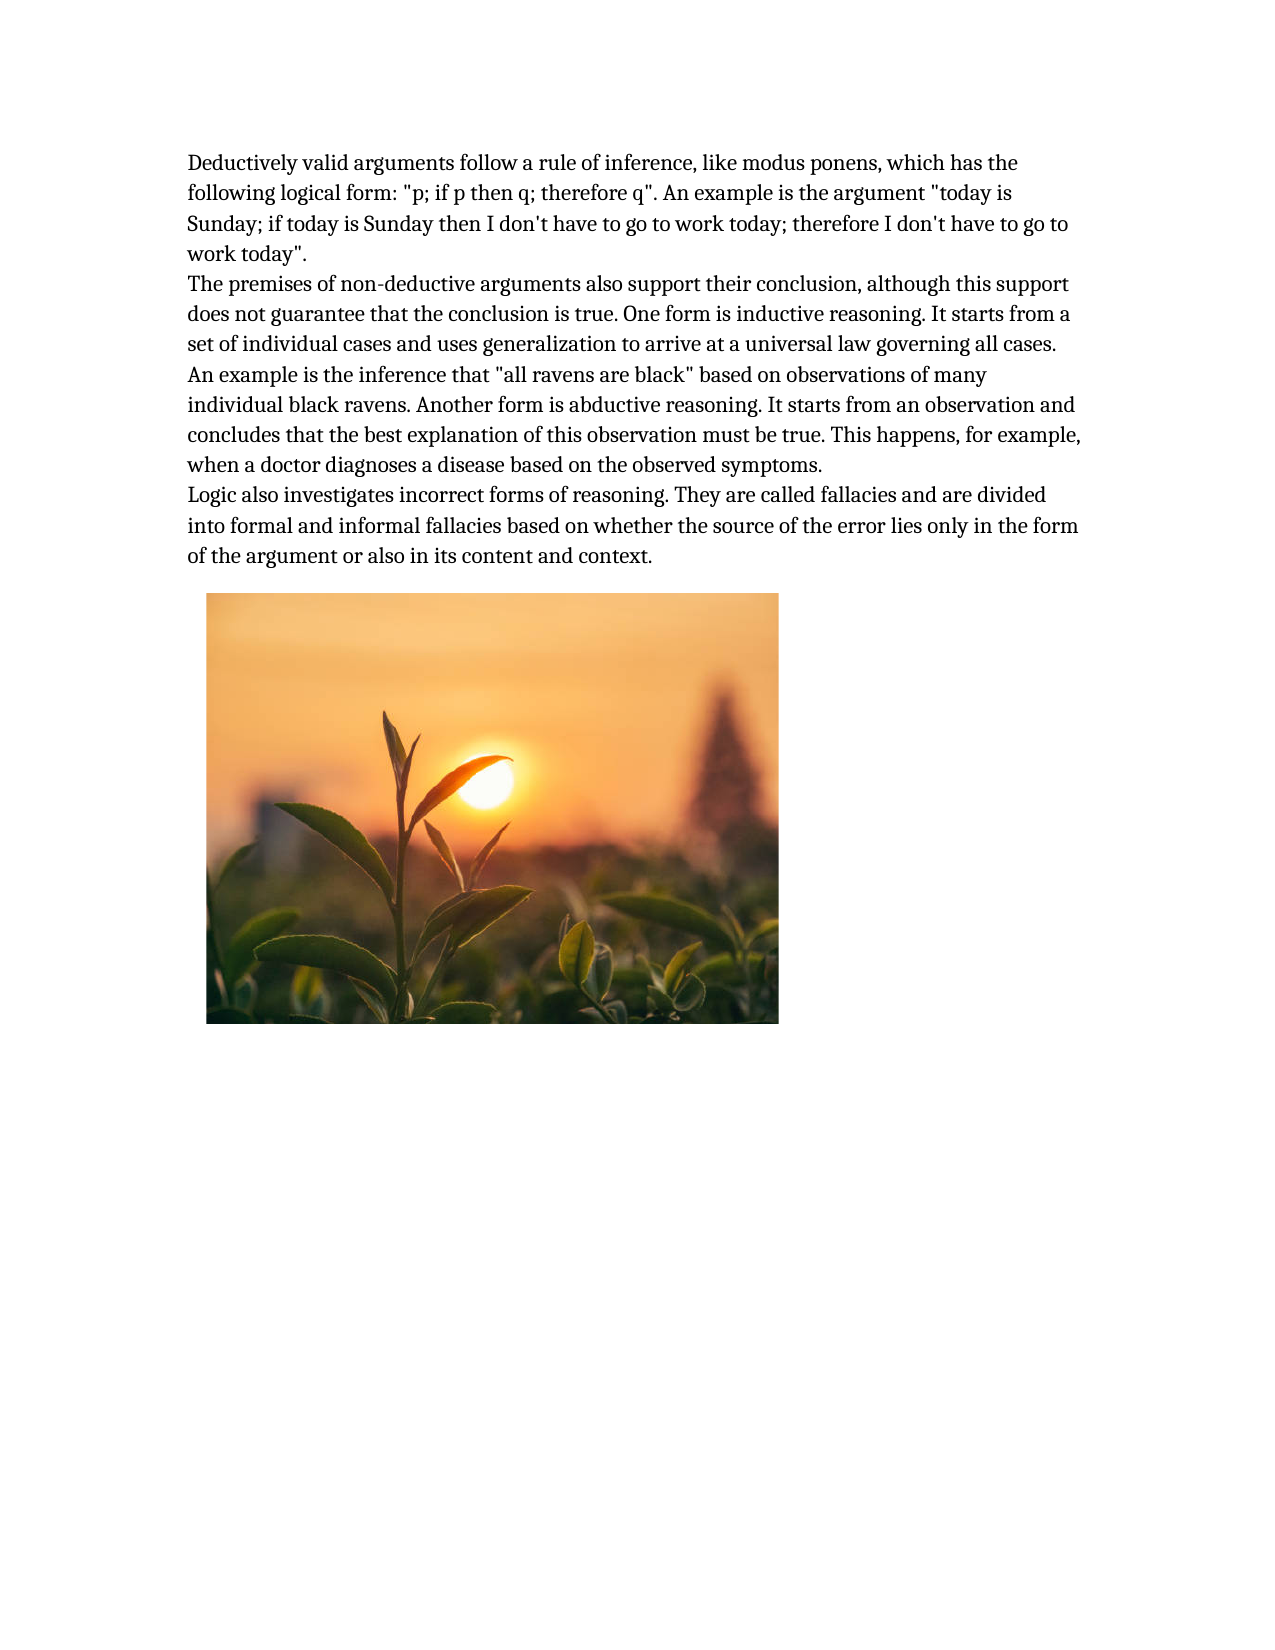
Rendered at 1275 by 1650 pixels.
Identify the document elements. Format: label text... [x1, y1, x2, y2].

text Deductively valid arguments follow a rule of inference, like modus ponens, which has the following logical form: "p; if p then q; therefore q". An example is the argument "today is Sunday; if today is Sunday then I don't have to go to work today; therefore I don't have to go to work today". The premises of non-deductive arguments also support their conclusion, although this support does not guarantee that the conclusion is true. One form is inductive reasoning. It starts from a set of individual cases and uses generalization to arrive at a universal law governing all cases. An example is the inference that "all ravens are black" based on observations of many individual black ravens. Another form is abductive reasoning. It starts from an observation and concludes that the best explanation of this observation must be true. This happens, for example, when a doctor diagnoses a disease based on the observed symptoms. Logic also investigates incorrect forms of reasoning. They are called fallacies and are divided into formal and informal fallacies based on whether the source of the error lies only in the form of the argument or also in its content and context. [187, 150, 1087, 569]
picture [206, 593, 779, 1024]
